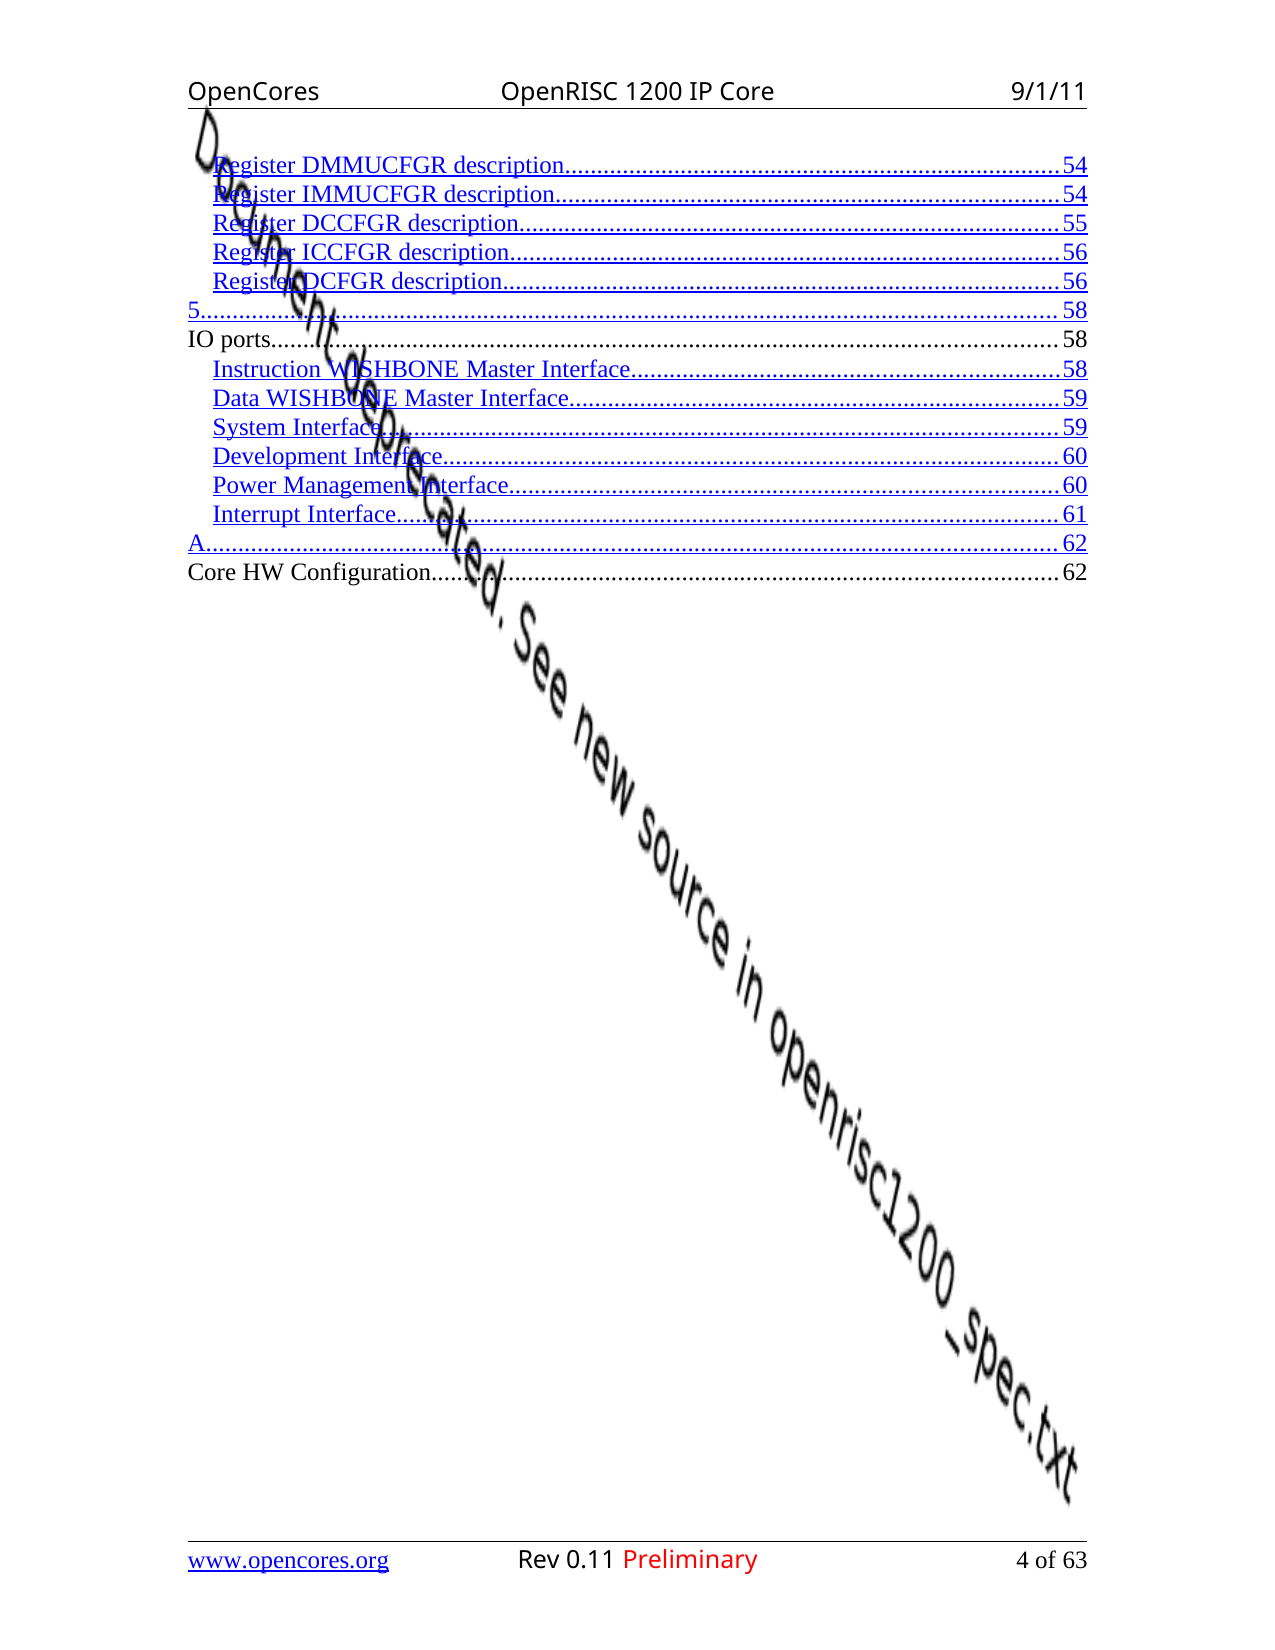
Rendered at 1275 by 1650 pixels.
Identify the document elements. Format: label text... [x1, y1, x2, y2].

text System Interface 59 [212, 412, 1087, 437]
text Interrupt Interface 61 [212, 499, 1087, 524]
text Core HW Configuration 62 [187, 557, 1087, 586]
text Register DMMUCFGR description 54 [212, 150, 1087, 175]
text Register ICCFGR description 56 [212, 237, 1087, 262]
text Register DCCFGR description 55 [212, 208, 1087, 233]
picture [187, 353, 212, 528]
picture [264, 1558, 269, 1567]
text IO ports 58 [187, 324, 1087, 353]
text Data WISHBONE Master Interface 59 [212, 382, 1087, 408]
text Development Interface 60 [212, 441, 1087, 466]
picture [187, 73, 1088, 295]
text Register IMMUCFGR description 54 [212, 179, 1087, 204]
text Instruction WISHBONE Master Interface 58 [212, 353, 1087, 379]
text 5 58 [187, 295, 1087, 321]
picture [187, 554, 1088, 1576]
text Register DCFGR description 56 [212, 266, 1087, 291]
text Power Management Interface 60 [212, 470, 1087, 495]
text A 62 [187, 528, 1087, 553]
